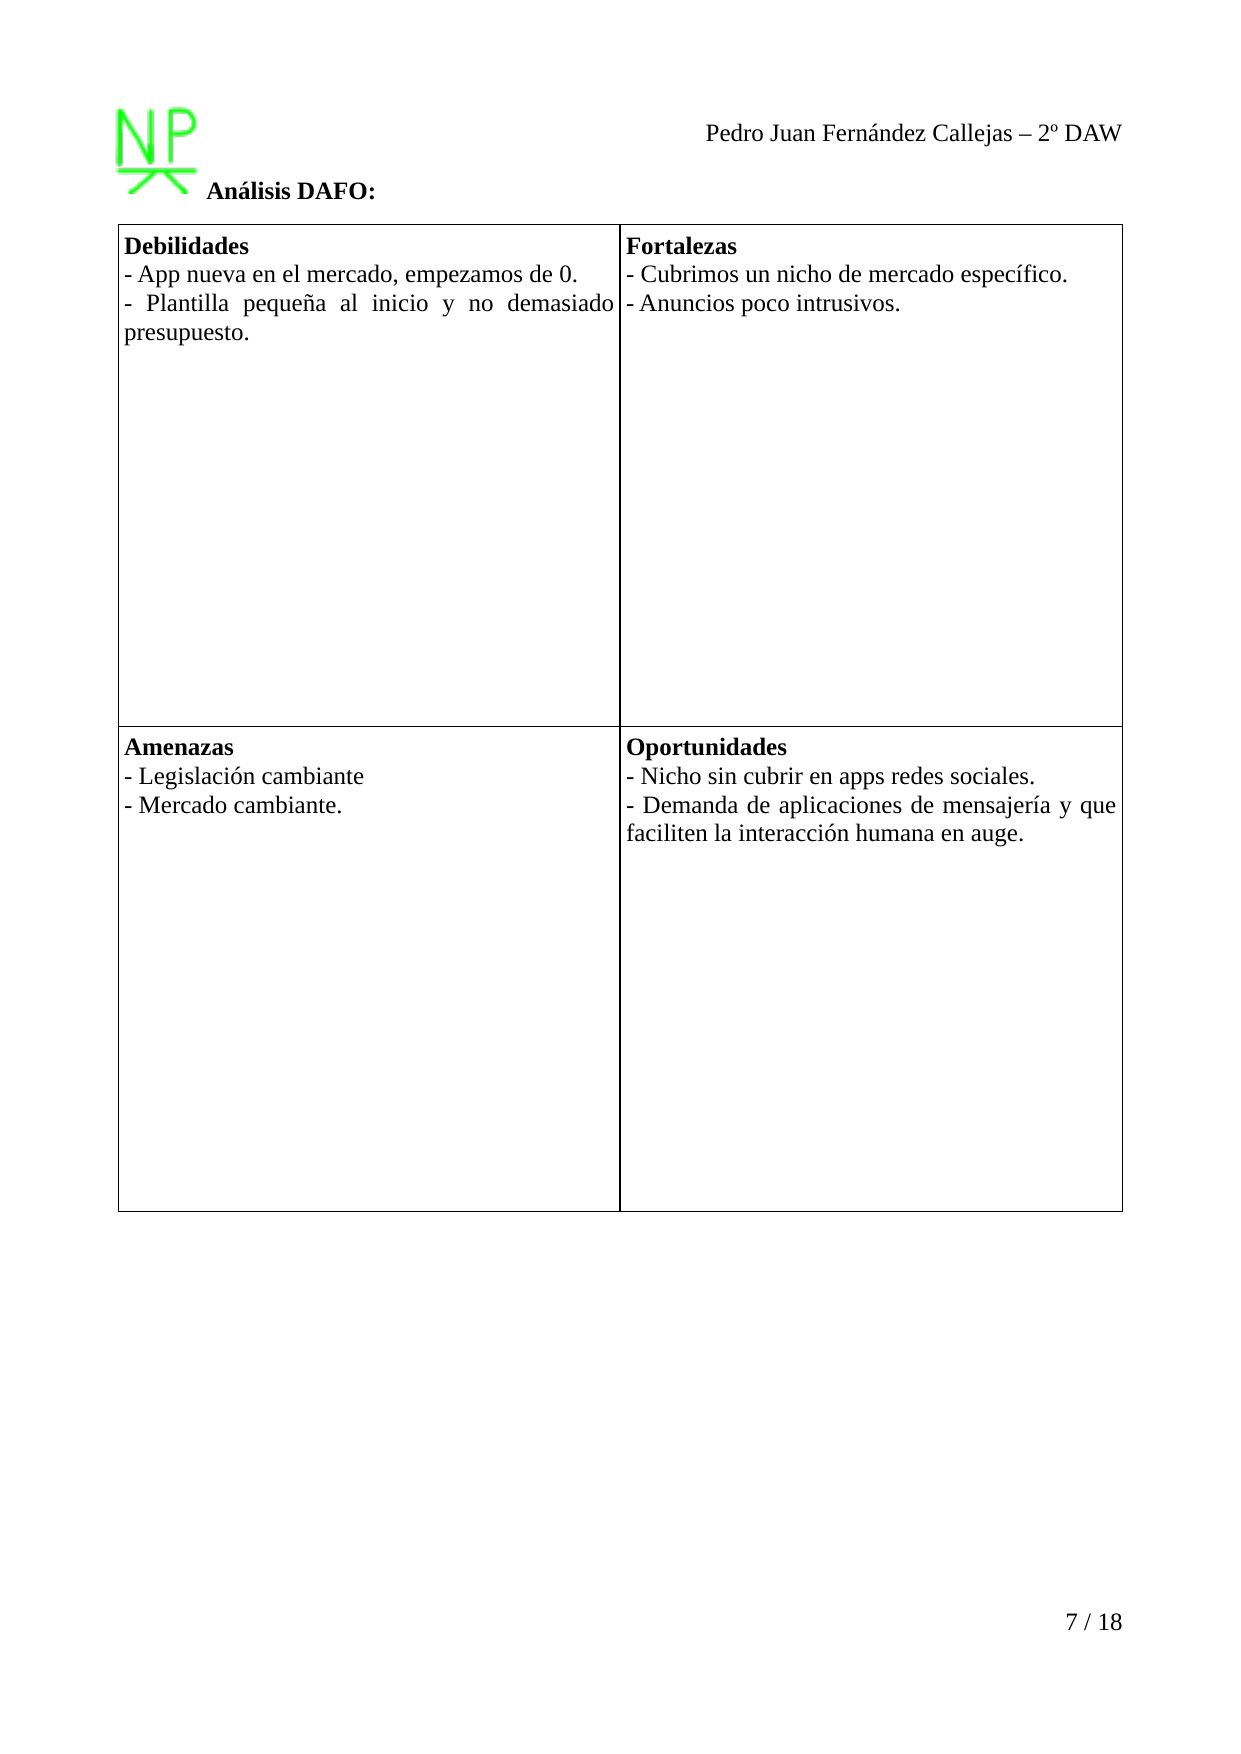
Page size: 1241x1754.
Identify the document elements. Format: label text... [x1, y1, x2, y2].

text Análisis DAFO: [118, 176, 1122, 205]
table_header Fortalezas - Cubrimos un nicho de mercado específico. - Anuncios poco intrusivos. [621, 225, 1122, 726]
picture [106, 93, 207, 194]
table_cell Amenazas - Legislación cambiante - Mercado cambiante. [119, 727, 619, 1211]
table_header Debilidades - App nueva en el mercado, empezamos de 0. - Plantilla pequeña al inicio y no demasiado presupuesto. [119, 225, 619, 726]
table_cell Oportunidades - Nicho sin cubrir en apps redes sociales. - Demanda de aplicaciones de mensajería y que faciliten la interacción humana en auge. [621, 727, 1122, 1211]
